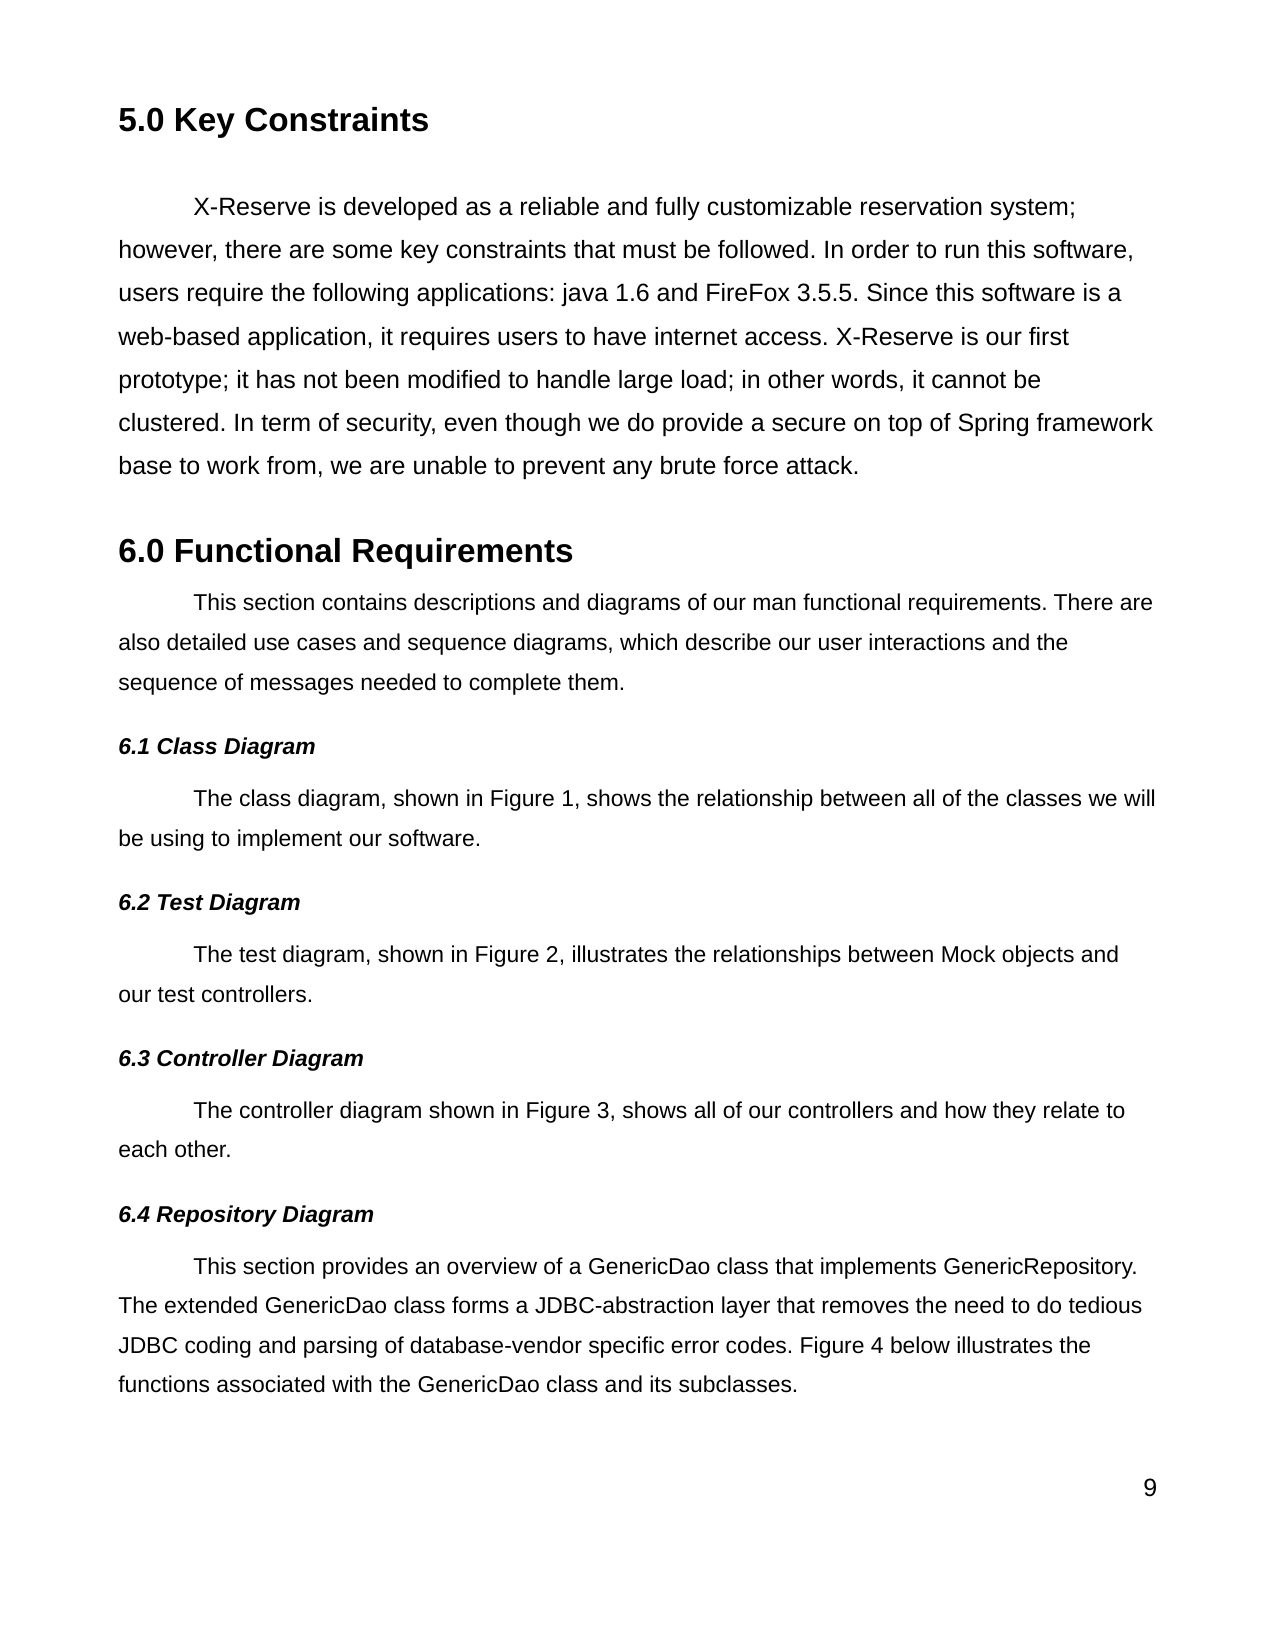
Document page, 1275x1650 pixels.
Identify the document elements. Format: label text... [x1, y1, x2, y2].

subtitle 6.0 Functional Requirements [118, 532, 1157, 570]
subtitle 6.2 Test Diagram [118, 889, 1157, 915]
text The controller diagram shown in Figure 3, shows all of our controllers and how they relate to each other. [118, 1097, 1157, 1163]
subtitle 6.1 Class Diagram [118, 733, 1157, 759]
text X-Reserve is developed as a reliable and fully customizable reservation system; however, there are some key constraints that must be followed. In order to run this software, users require the following applications: java 1.6 and FireFox 3.5.5. Since this software is a web-based application, it requires users to have internet access. X-Reserve is our first prototype; it has not been modified to handle large load; in other words, it cannot be clustered. In term of security, even though we do provide a secure on top of Spring framework base to work from, we are unable to prevent any brute force attack. [118, 192, 1157, 480]
subtitle 6.3 Controller Diagram [118, 1045, 1157, 1071]
text This section provides an overview of a GenericDao class that implements GenericRepository. The extended GenericDao class forms a JDBC-abstraction layer that removes the need to do tedious JDBC coding and parsing of database-vendor specific error codes. Figure 4 below illustrates the functions associated with the GenericDao class and its subclasses. [118, 1253, 1157, 1398]
text The class diagram, shown in Figure 1, shows the relationship between all of the classes we will be using to implement our software. [118, 785, 1157, 851]
text The test diagram, shown in Figure 2, illustrates the relationships between Mock objects and our test controllers. [118, 941, 1157, 1007]
text This section contains descriptions and diagrams of our man functional requirements. There are also detailed use cases and sequence diagrams, which describe our user interactions and the sequence of messages needed to complete them. [118, 582, 1157, 695]
subtitle 5.0 Key Constraints [118, 100, 1157, 138]
subtitle 6.4 Repository Diagram [118, 1201, 1157, 1227]
